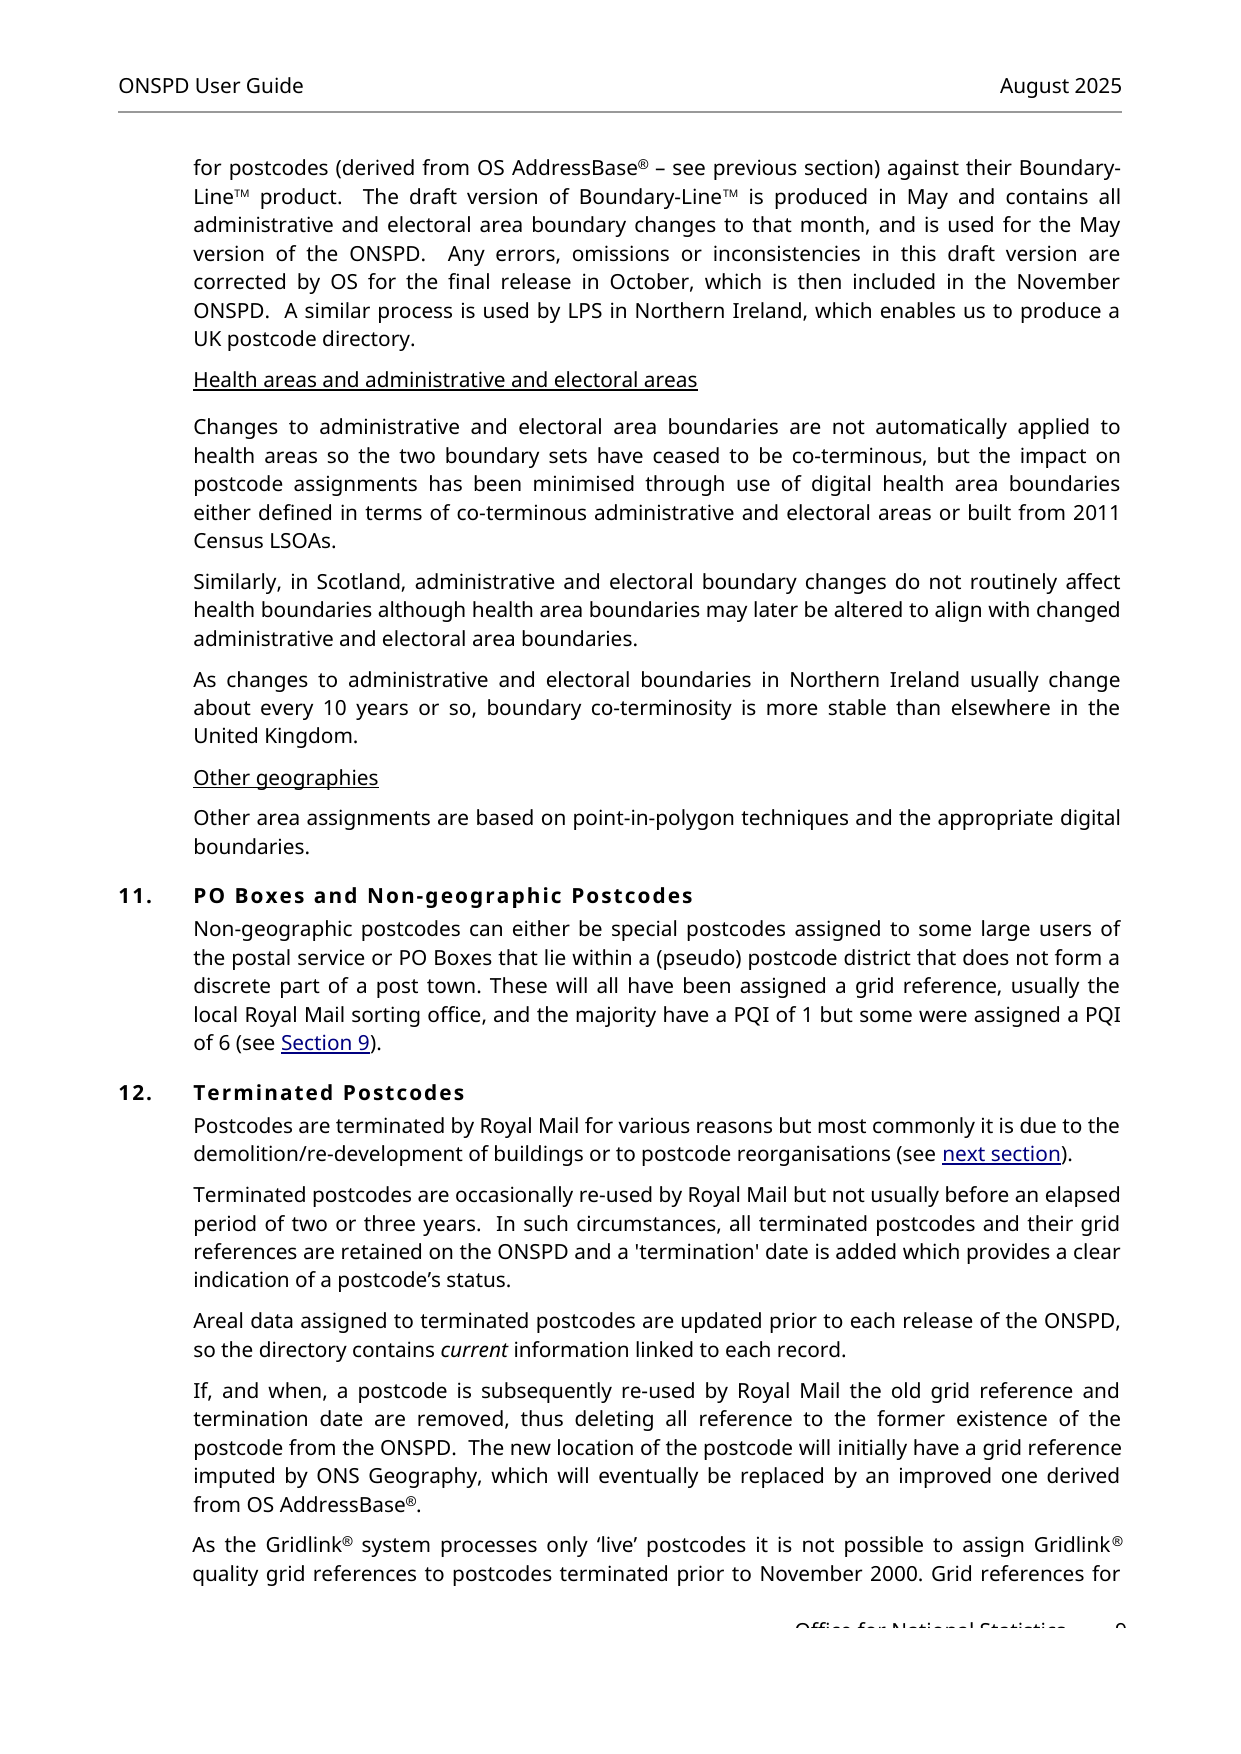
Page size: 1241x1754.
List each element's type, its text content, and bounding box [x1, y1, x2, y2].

subtitle 12. Terminated Postcodes [118, 1082, 1122, 1105]
text Areal data assigned to terminated postcodes are updated prior to each release of the ONSPD, so the directory contains current information linked to each record. [193, 1307, 1122, 1363]
text Similarly, in Scotland, administrative and electoral boundary changes do not routinely affect health boundaries although health area boundaries may later be altered to align with changed administrative and electoral area boundaries. [193, 567, 1122, 652]
text Terminated postcodes are occasionally re-used by Royal Mail but not usually before an elapsed period of two or three years. In such circumstances, all terminated postcodes and their grid references are retained on the ONSPD and a 'termination' date is added which provides a clear indication of a postcode’s status. [193, 1180, 1122, 1294]
text If, and when, a postcode is subsequently re-used by Royal Mail the old grid reference and termination date are removed, thus deleting all reference to the former existence of the postcode from the ONSPD. The new location of the postcode will initially have a grid reference imputed by ONS Geography, which will eventually be replaced by an improved one derived from OS AddressBase. [193, 1376, 1122, 1518]
subtitle 11. PO Boxes and Non-geographic Postcodes [118, 885, 1122, 908]
text Health areas and administrative and electoral areas [193, 365, 1122, 393]
text Changes to administrative and electoral area boundaries are not automatically applied to health areas so the two boundary sets have ceased to be co-terminous, but the impact on postcode assignments has been minimised through use of digital health area boundaries either defined in terms of co-terminous administrative and electoral areas or built from 2011 Census LSOAs. [193, 412, 1122, 554]
text As changes to administrative and electoral boundaries in Northern Ireland usually change about every 10 years or so, boundary co-terminosity is more stable than elsewhere in the United Kingdom. [193, 665, 1122, 750]
text Non-geographic postcodes can either be special postcodes assigned to some large users of the postal service or PO Boxes that lie within a (pseudo) postcode district that does not form a discrete part of a post town. These will all have been assigned a grid reference, usually the local Royal Mail sorting office, and the majority have a PQI of 1 but some were assigned a PQI of 6 (see Section 9). [193, 914, 1122, 1057]
text Postcodes are terminated by Royal Mail for various reasons but most commonly it is due to the demolition/re-development of buildings or to postcode reorganisations (see next section). [193, 1111, 1122, 1168]
text Other area assignments are based on point-in-polygon techniques and the appropriate digital boundaries. [193, 803, 1122, 860]
text Other geographies [193, 763, 1122, 791]
text for postcodes (derived from OS AddressBase – see previous section) against their Boundary-LineTM product. The draft version of Boundary-LineTM is produced in May and contains all administrative and electoral area boundary changes to that month, and is used for the May version of the ONSPD. Any errors, omissions or inconsistencies in this draft version are corrected by OS for the final release in October, which is then included in the November ONSPD. A similar process is used by LPS in Northern Ireland, which enables us to produce a UK postcode directory. [193, 153, 1122, 353]
text As the Gridlink system processes only ‘live’ postcodes it is not possible to assign Gridlink quality grid references to postcodes terminated prior to November 2000. Grid references for [192, 1531, 1122, 1587]
